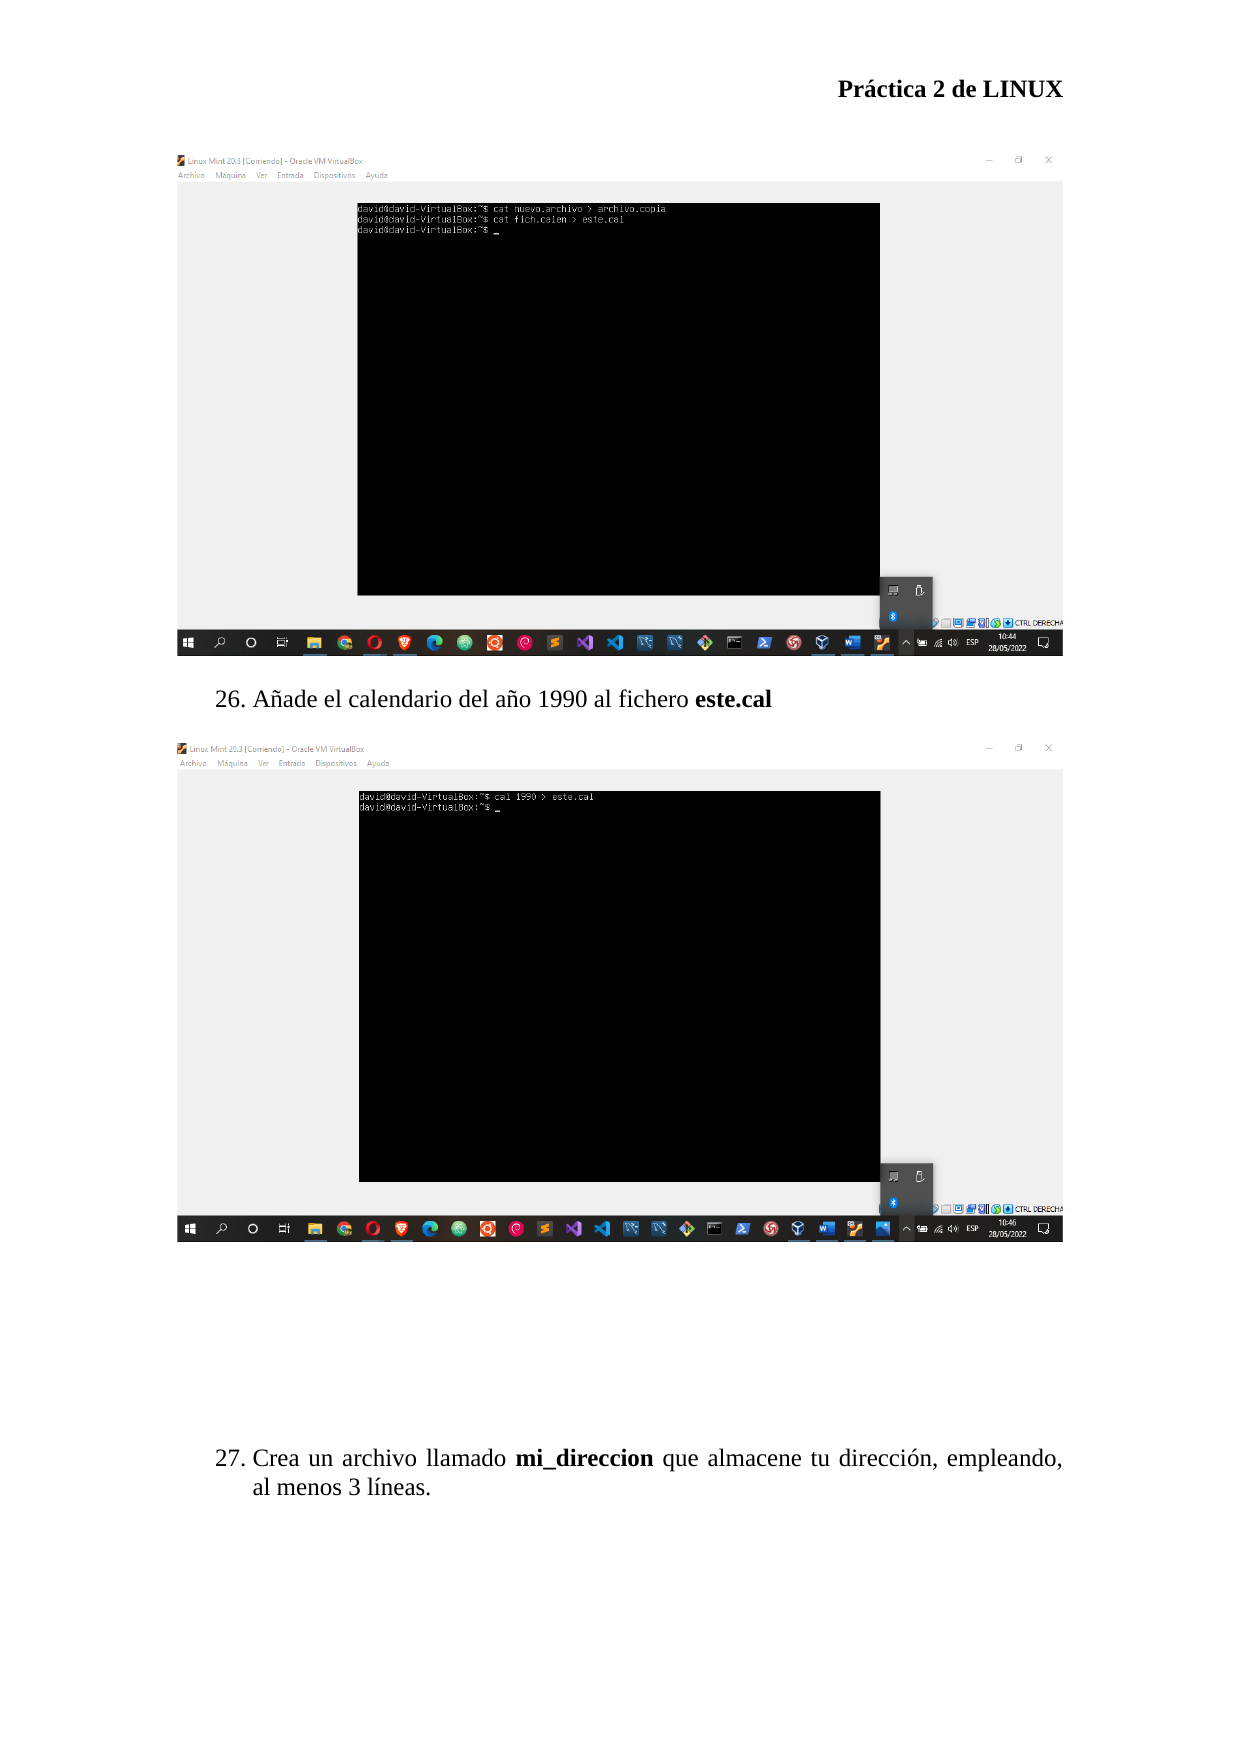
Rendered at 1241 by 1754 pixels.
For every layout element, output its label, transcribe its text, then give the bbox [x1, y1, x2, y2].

list Añade el calendario del año 1990 al fichero este.cal [215, 684, 1063, 713]
list Crea un archivo llamado mi_direccion que almacene tu dirección, empleando, al menos 3 líneas. [215, 1443, 1063, 1501]
